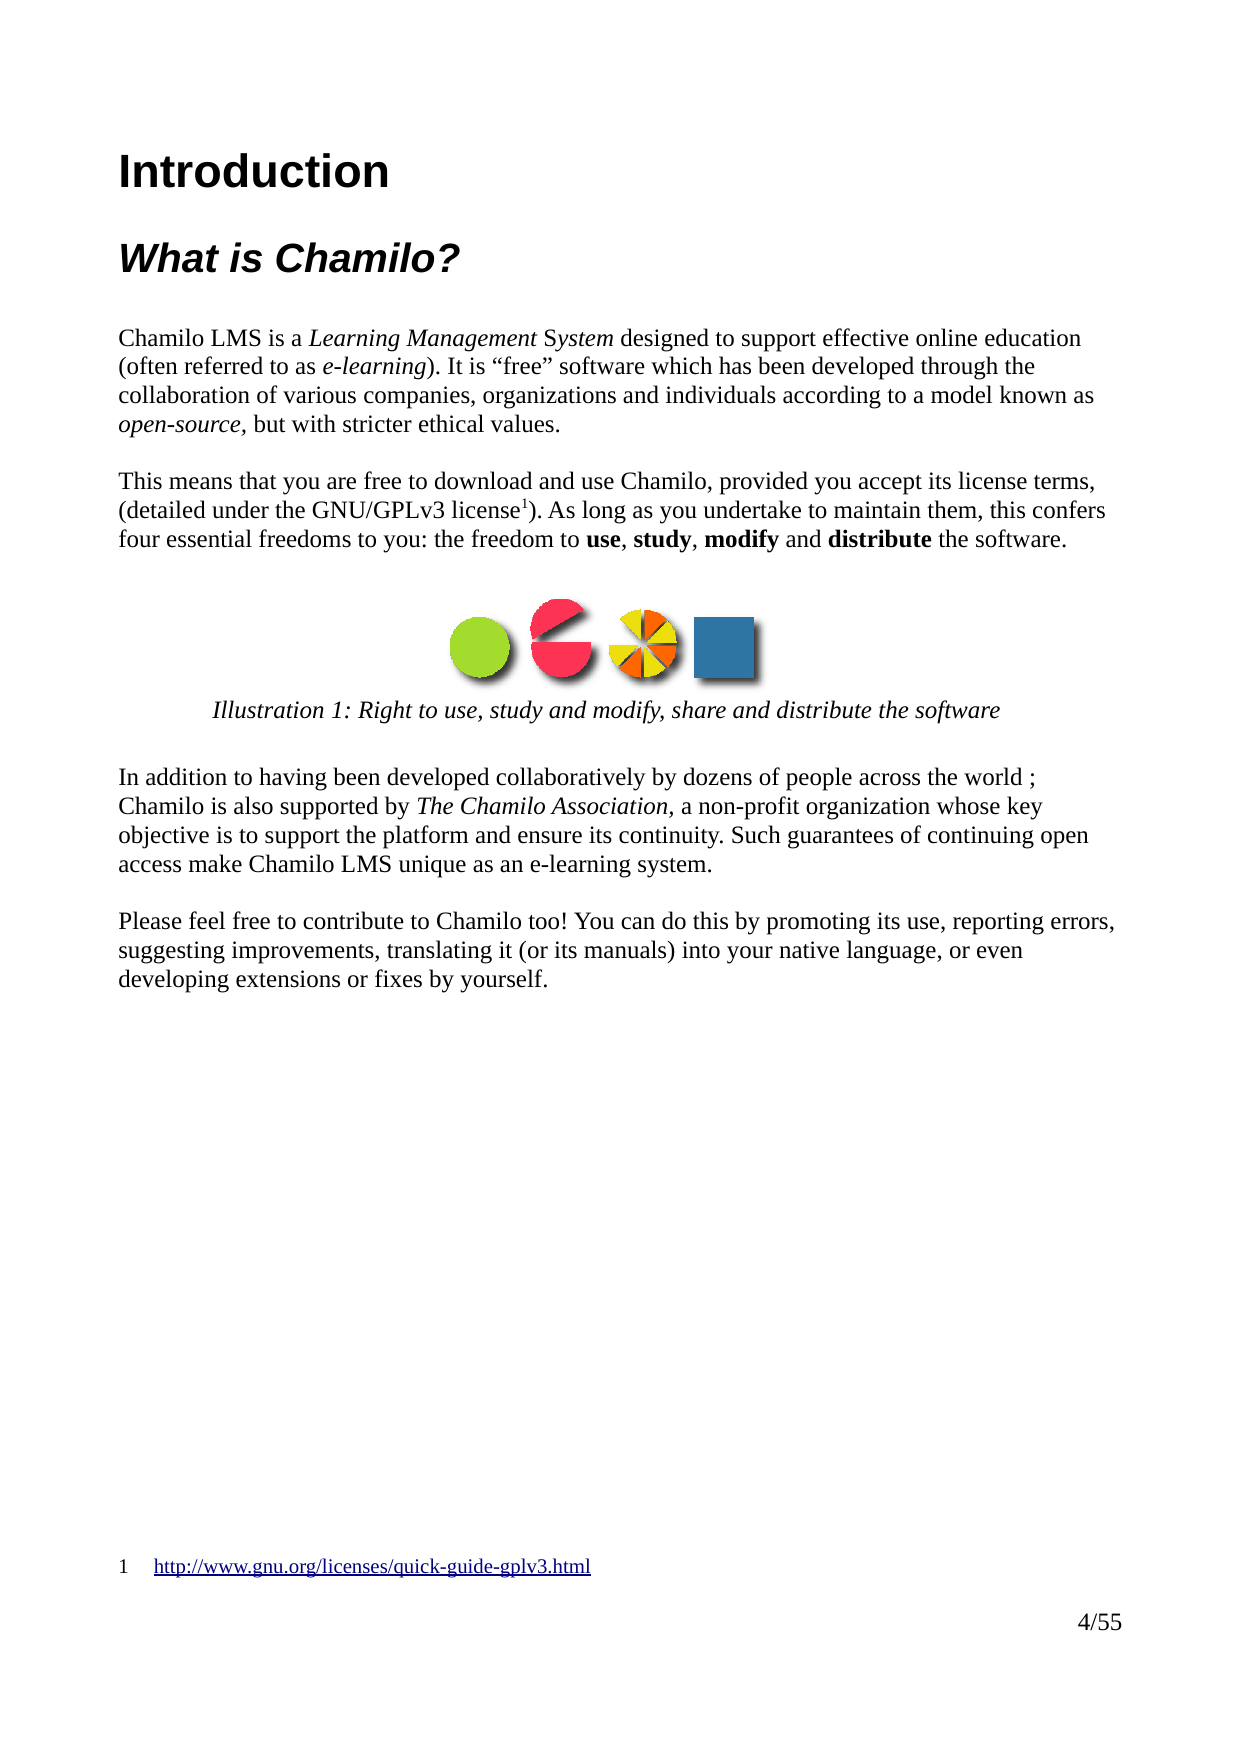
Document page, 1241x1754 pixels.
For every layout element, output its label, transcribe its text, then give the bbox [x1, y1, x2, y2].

subtitle Introduction [118, 143, 1122, 197]
text http://www.gnu.org/licenses/quick-guide-gplv3.html [118, 1553, 1122, 1578]
text Chamilo LMS is a Learning Management System designed to support effective online education (often referred to as e-learning). It is “free” software which has been developed through the collaboration of various companies, organizations and individuals according to a model known as open-source, but with stricter ethical values. [118, 323, 1122, 438]
subtitle What is Chamilo? [118, 234, 1122, 281]
text In addition to having been developed collaboratively by dozens of people across the world ; Chamilo is also supported by The Chamilo Association, a non-profit organization whose key objective is to support the platform and ensure its continuity. Such guarantees of continuing open access make Chamilo LMS unique as an e-learning system. [118, 762, 1122, 877]
text Illustration 1: Right to use, study and modify, share and distribute the software [212, 594, 1028, 723]
picture [444, 593, 771, 695]
text Please feel free to contribute to Chamilo too! You can do this by promoting its use, reporting errors, suggesting improvements, translating it (or its manuals) into your native language, or even developing extensions or fixes by yourself. [118, 906, 1122, 992]
text This means that you are free to download and use Chamilo, provided you accept its license terms, (detailed under the GNU/GPLv3 license). As long as you undertake to maintain them, this confers four essential freedoms to you: the freedom to use, study, modify and distribute the software. [118, 466, 1122, 553]
